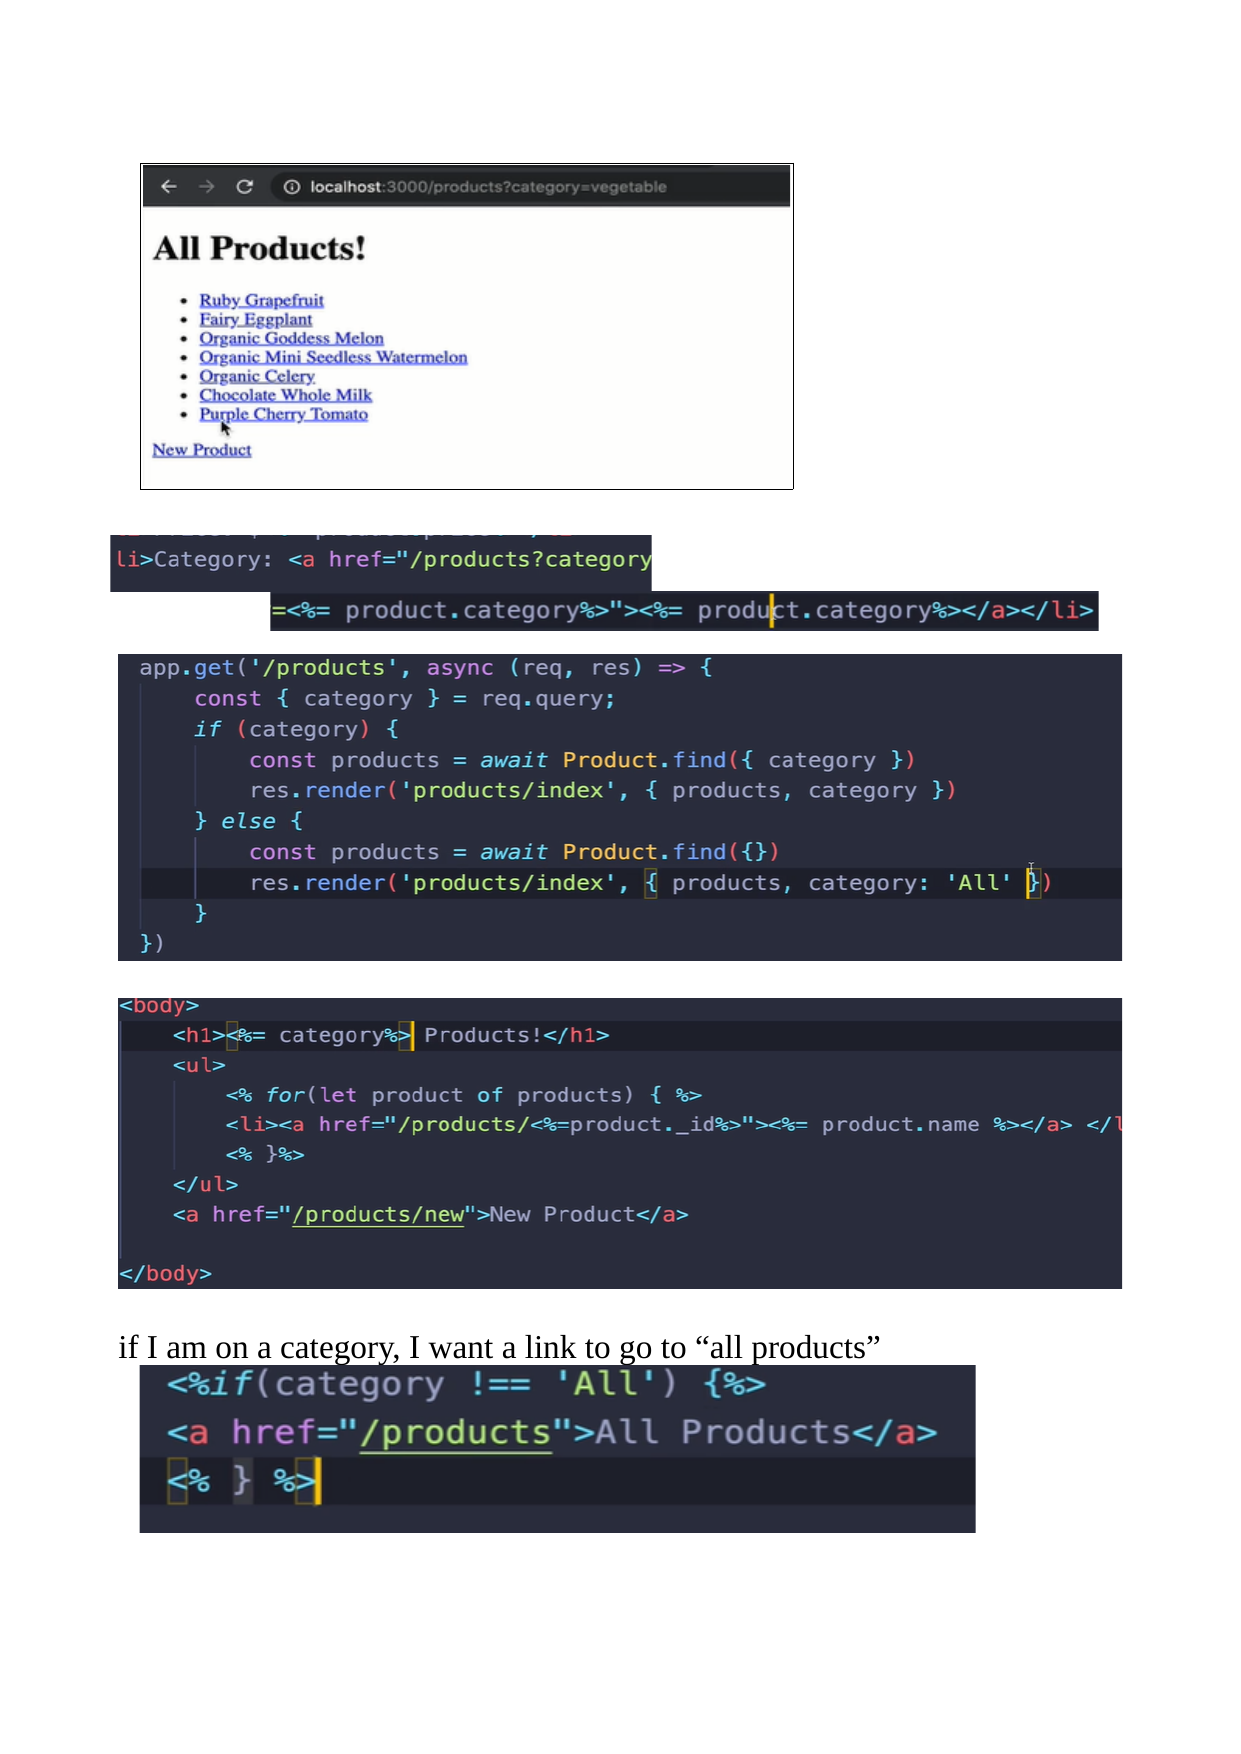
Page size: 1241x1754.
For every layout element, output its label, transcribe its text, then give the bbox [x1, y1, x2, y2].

picture [139, 1365, 976, 1533]
picture [118, 654, 1123, 961]
picture [118, 998, 1123, 1289]
picture [110, 535, 1099, 631]
text if I am on a category, I want a link to go to “all products” [118, 1327, 1122, 1365]
picture [143, 165, 791, 486]
